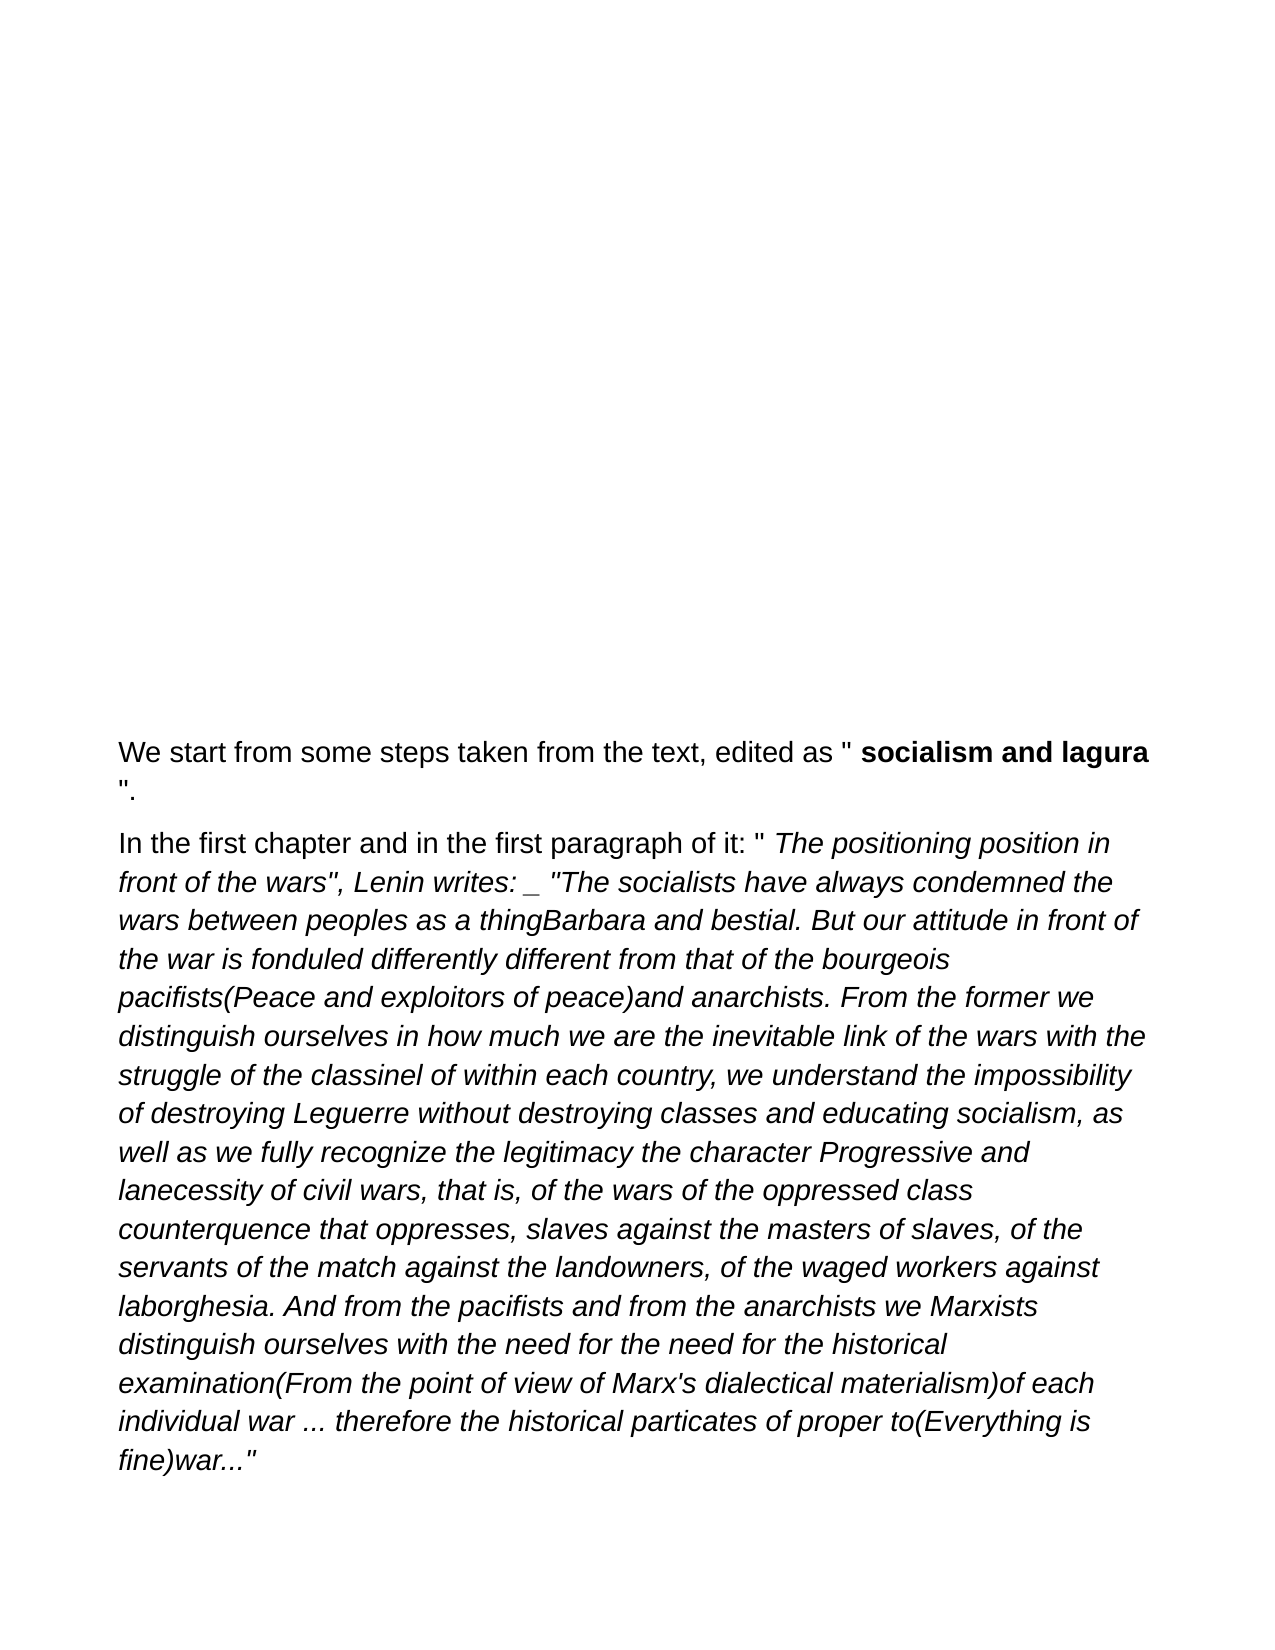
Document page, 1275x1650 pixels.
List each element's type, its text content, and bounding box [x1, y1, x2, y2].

text In the first chapter and in the first paragraph of it: " The positioning position in front of the wars", Lenin writes: _ "The socialists have always condemned the wars between peoples as a thingBarbara and bestial. But our attitude in front of the war is fonduled differently different from that of the bourgeois pacifists(Peace and exploitors of peace)and anarchists. From the former we distinguish ourselves in how much we are the inevitable link of the wars with the struggle of the classinel of within each country, we understand the impossibility of destroying Leguerre without destroying classes and educating socialism, as well as we fully recognize the legitimacy the character Progressive and lanecessity of civil wars, that is, of the wars of the oppressed class counterquence that oppresses, slaves against the masters of slaves, of the servants of the match against the landowners, of the waged workers against laborghesia. And from the pacifists and from the anarchists we Marxists distinguish ourselves with the need for the need for the historical examination(From the point of view of Marx's dialectical materialism)of each individual war ... therefore the historical particates of proper to(Everything is fine)war..." [118, 826, 1157, 1477]
text We start from some steps taken from the text, edited as " socialism and lagura ". [118, 118, 1157, 807]
